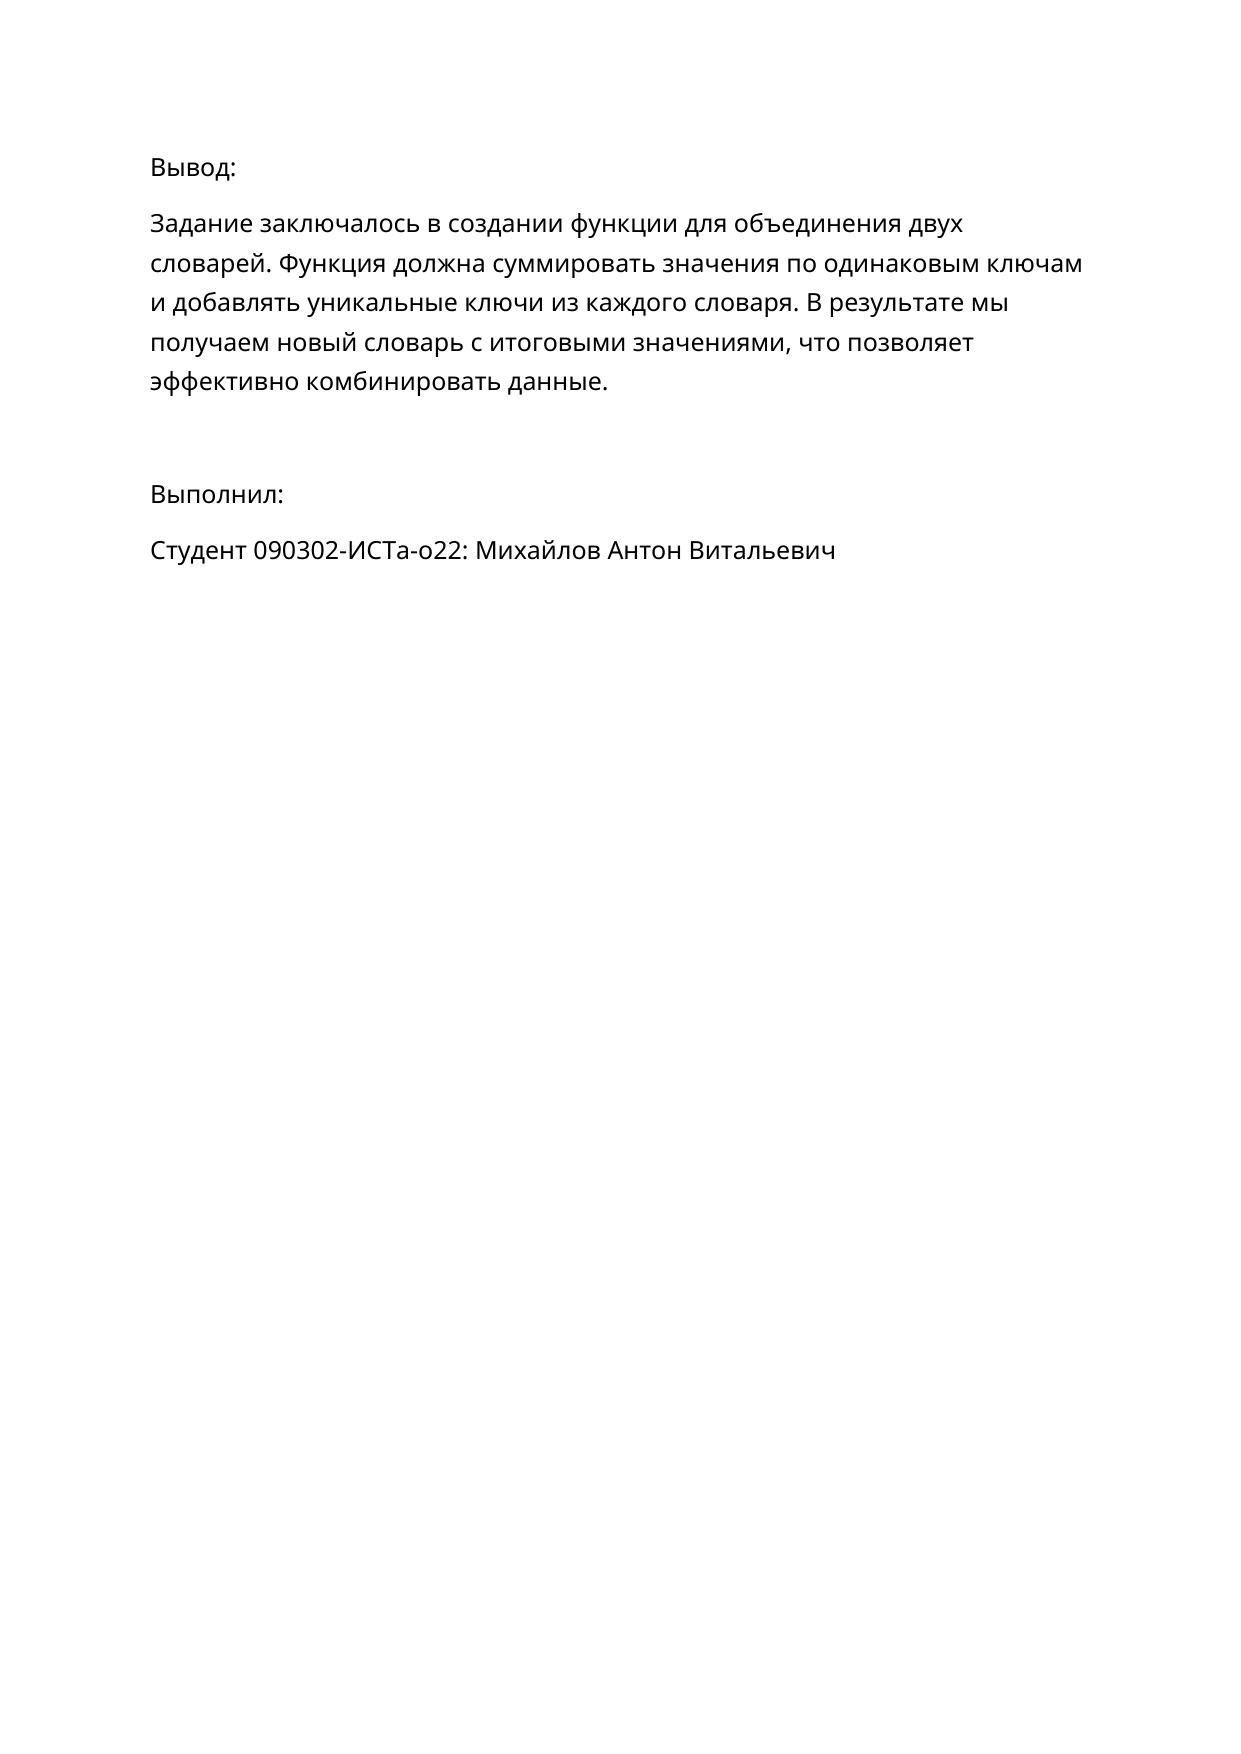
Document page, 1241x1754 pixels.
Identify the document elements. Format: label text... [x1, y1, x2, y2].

text Студент 090302-ИСТа-о22: Михайлов Антон Витальевич [150, 532, 1090, 567]
text Вывод: [150, 150, 1090, 184]
text Задание заключалось в создании функции для объединения двух словарей. Функция должна суммировать значения по одинаковым ключам и добавлять уникальные ключи из каждого словаря. В результате мы получаем новый словарь с итоговыми значениями, что позволяет эффективно комбинировать данные. [150, 206, 1090, 398]
text Выполнил: [150, 476, 1090, 510]
